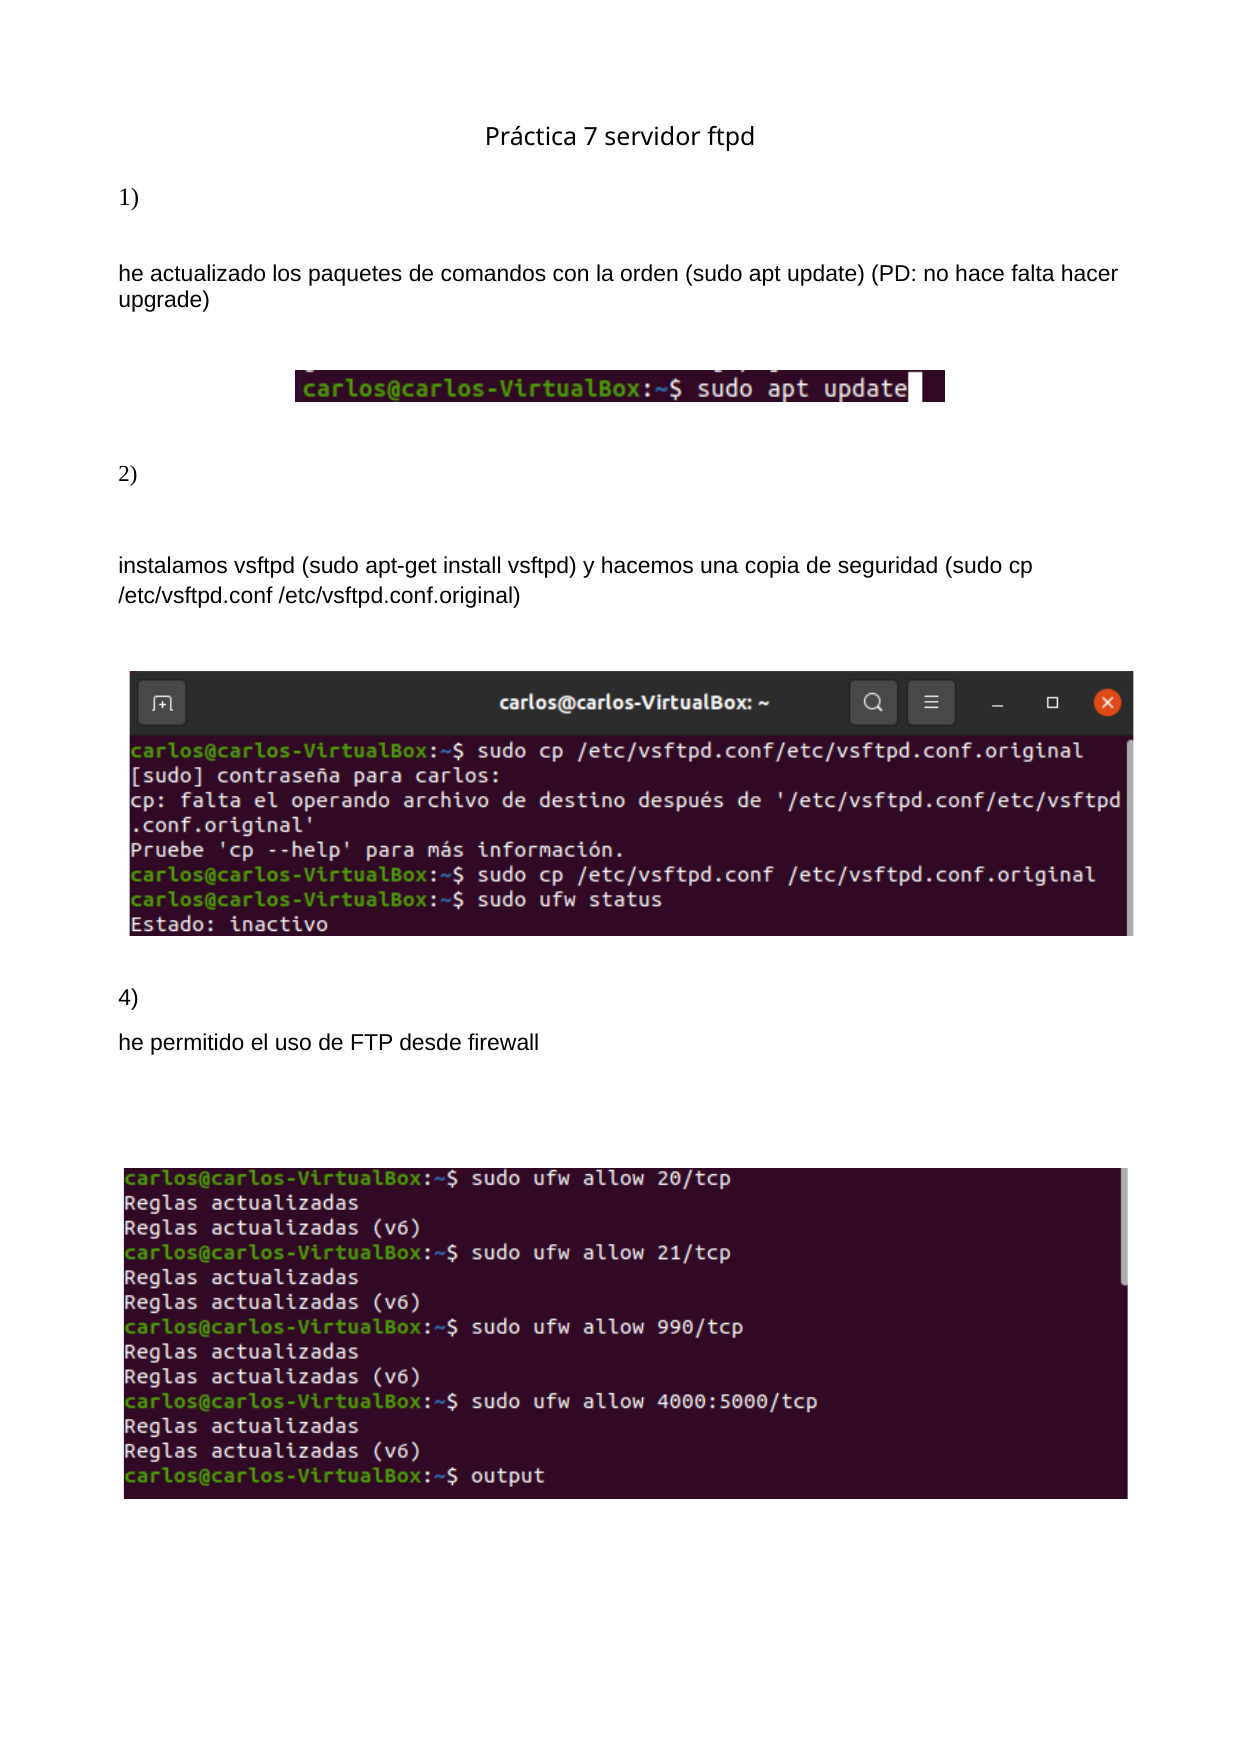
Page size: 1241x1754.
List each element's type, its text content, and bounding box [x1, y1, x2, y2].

picture [129, 671, 1134, 936]
picture [123, 1168, 1128, 1499]
text 4) [118, 984, 1122, 1010]
text 2) [118, 459, 1122, 486]
text he permitido el uso de FTP desde firewall [118, 1028, 1122, 1055]
text 1) [118, 182, 1122, 210]
picture [295, 370, 945, 402]
subtitle he actualizado los paquetes de comandos con la orden (sudo apt update) (PD: no hace falta hacer upgrade) [118, 260, 1122, 313]
text instalamos vsftpd (sudo apt-get install vsftpd) y hacemos una copia de seguridad (sudo cp /etc/vsftpd.conf /etc/vsftpd.conf.original) [118, 552, 1122, 608]
